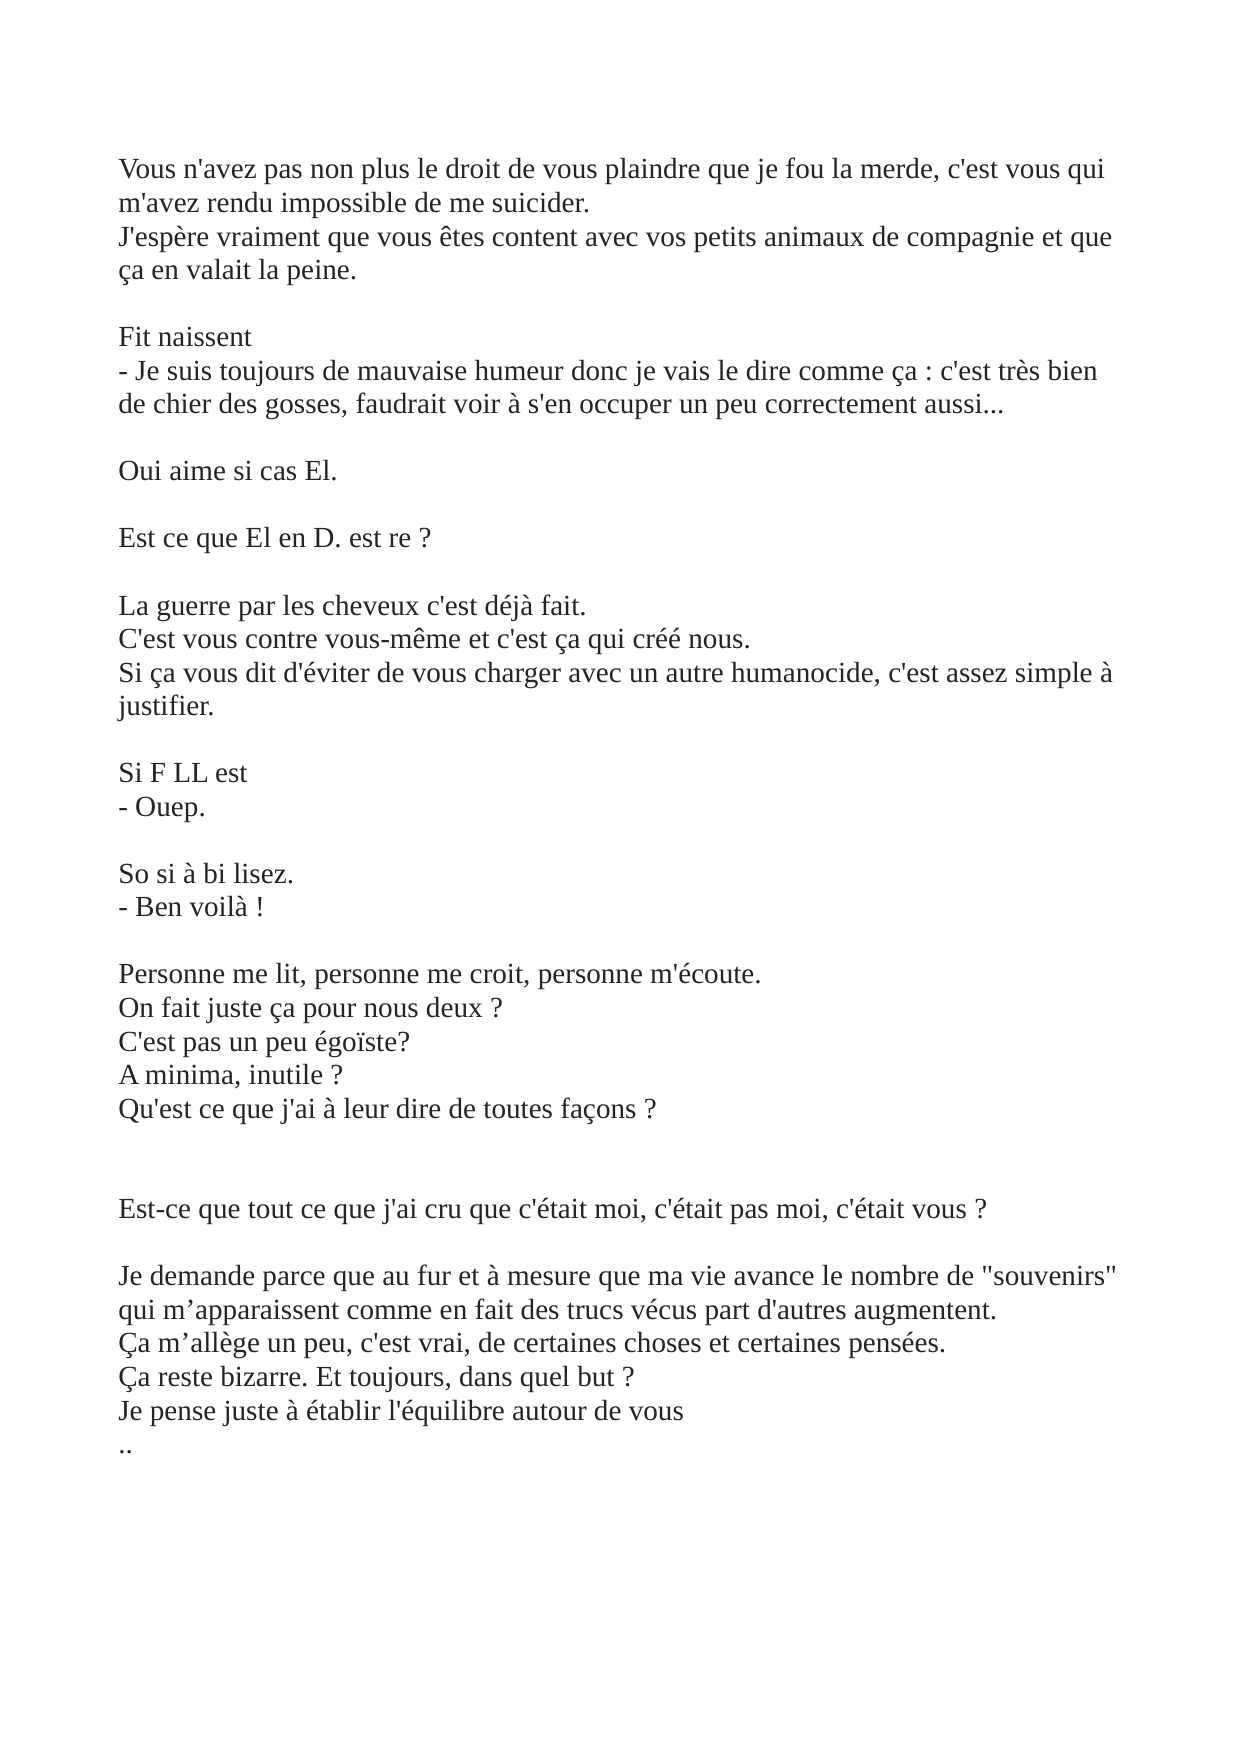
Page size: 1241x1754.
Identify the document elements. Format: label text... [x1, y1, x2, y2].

text Je demande parce que au fur et à mesure que ma vie avance le nombre de "souvenirs" qui m’apparaissent comme en fait des trucs vécus part d'autres augmentent. [118, 1258, 1122, 1326]
text Est-ce que tout ce que j'ai cru que c'était moi, c'était pas moi, c'était vous ? [118, 1191, 1122, 1225]
text Fit naissent [118, 319, 1122, 353]
text Oui aime si cas El. [118, 453, 1122, 487]
text C'est pas un peu égoïste? [118, 1024, 1122, 1057]
text .. [118, 1426, 1122, 1460]
text Vous n'avez pas non plus le droit de vous plaindre que je fou la merde, c'est vous qui m'avez rendu impossible de me suicider. [118, 152, 1122, 219]
text - Je suis toujours de mauvaise humeur donc je vais le dire comme ça : c'est très bien de chier des gosses, faudrait voir à s'en occuper un peu correctement aussi... [118, 353, 1122, 420]
text Personne me lit, personne me croit, personne m'écoute. [118, 957, 1122, 990]
text Si F LL est [118, 755, 1122, 789]
text Ça m’allège un peu, c'est vrai, de certaines choses et certaines pensées. [118, 1326, 1122, 1359]
text So si à bi lisez. [118, 856, 1122, 889]
text On fait juste ça pour nous deux ? [118, 990, 1122, 1024]
text Ça reste bizarre. Et toujours, dans quel but ? [118, 1359, 1122, 1393]
text - Ouep. [118, 789, 1122, 822]
text Je pense juste à établir l'équilibre autour de vous [118, 1393, 1122, 1426]
text Qu'est ce que j'ai à leur dire de toutes façons ? [118, 1091, 1122, 1124]
text Si ça vous dit d'éviter de vous charger avec un autre humanocide, c'est assez simple à justifier. [118, 655, 1122, 722]
text A minima, inutile ? [118, 1057, 1122, 1091]
text - Ben voilà ! [118, 889, 1122, 923]
text Est ce que El en D. est re ? [118, 521, 1122, 554]
text C'est vous contre vous-même et c'est ça qui créé nous. [118, 621, 1122, 655]
text La guerre par les cheveux c'est déjà fait. [118, 588, 1122, 621]
text J'espère vraiment que vous êtes content avec vos petits animaux de compagnie et que ça en valait la peine. [118, 219, 1122, 286]
